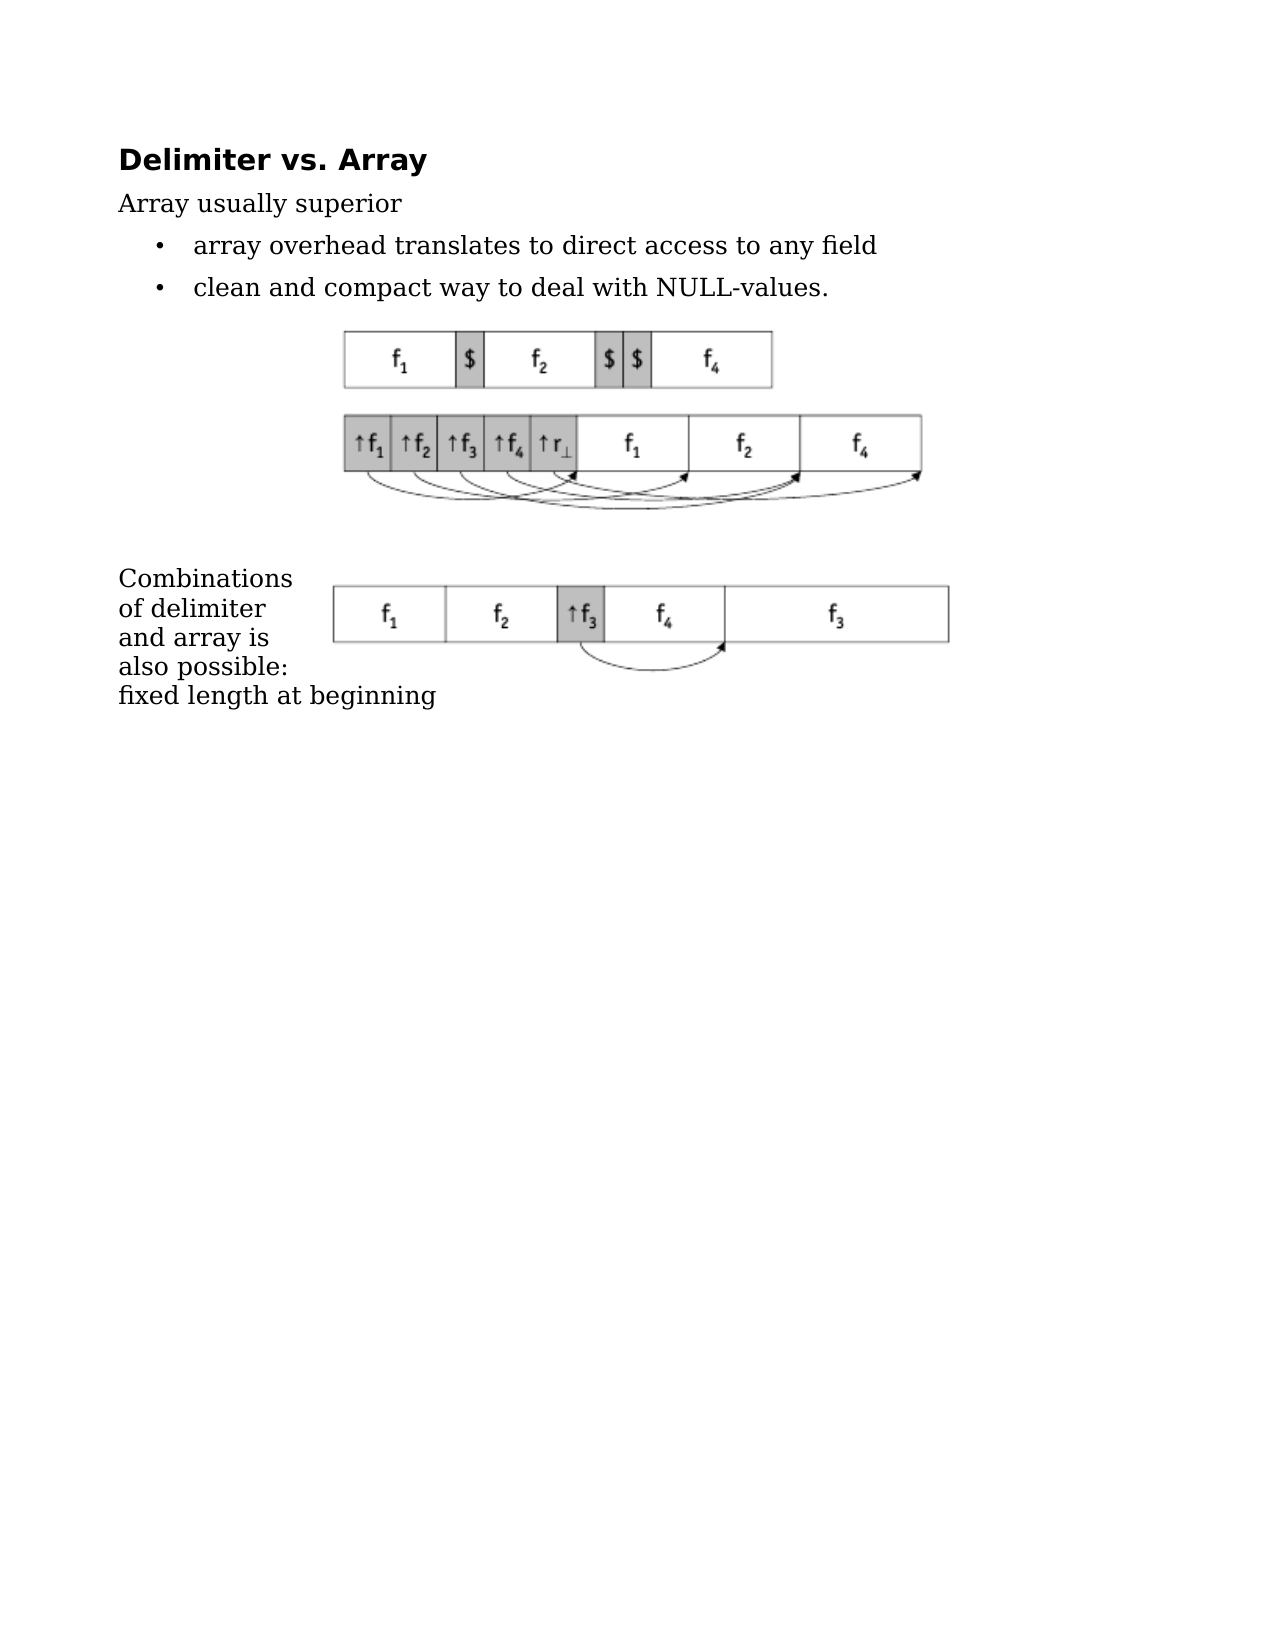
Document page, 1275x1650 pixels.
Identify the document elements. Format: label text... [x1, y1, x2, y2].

list array overhead translates to direct access to any field [156, 231, 1157, 260]
text Array usually superior [118, 189, 1157, 219]
picture [310, 314, 965, 552]
picture [319, 564, 956, 679]
list clean and compact way to deal with NULL-values. [156, 273, 1157, 302]
subtitle Delimiter vs. Array [118, 143, 1157, 177]
text Combinations of delimiter and array is also possible: fixed length at beginning [118, 564, 1157, 710]
